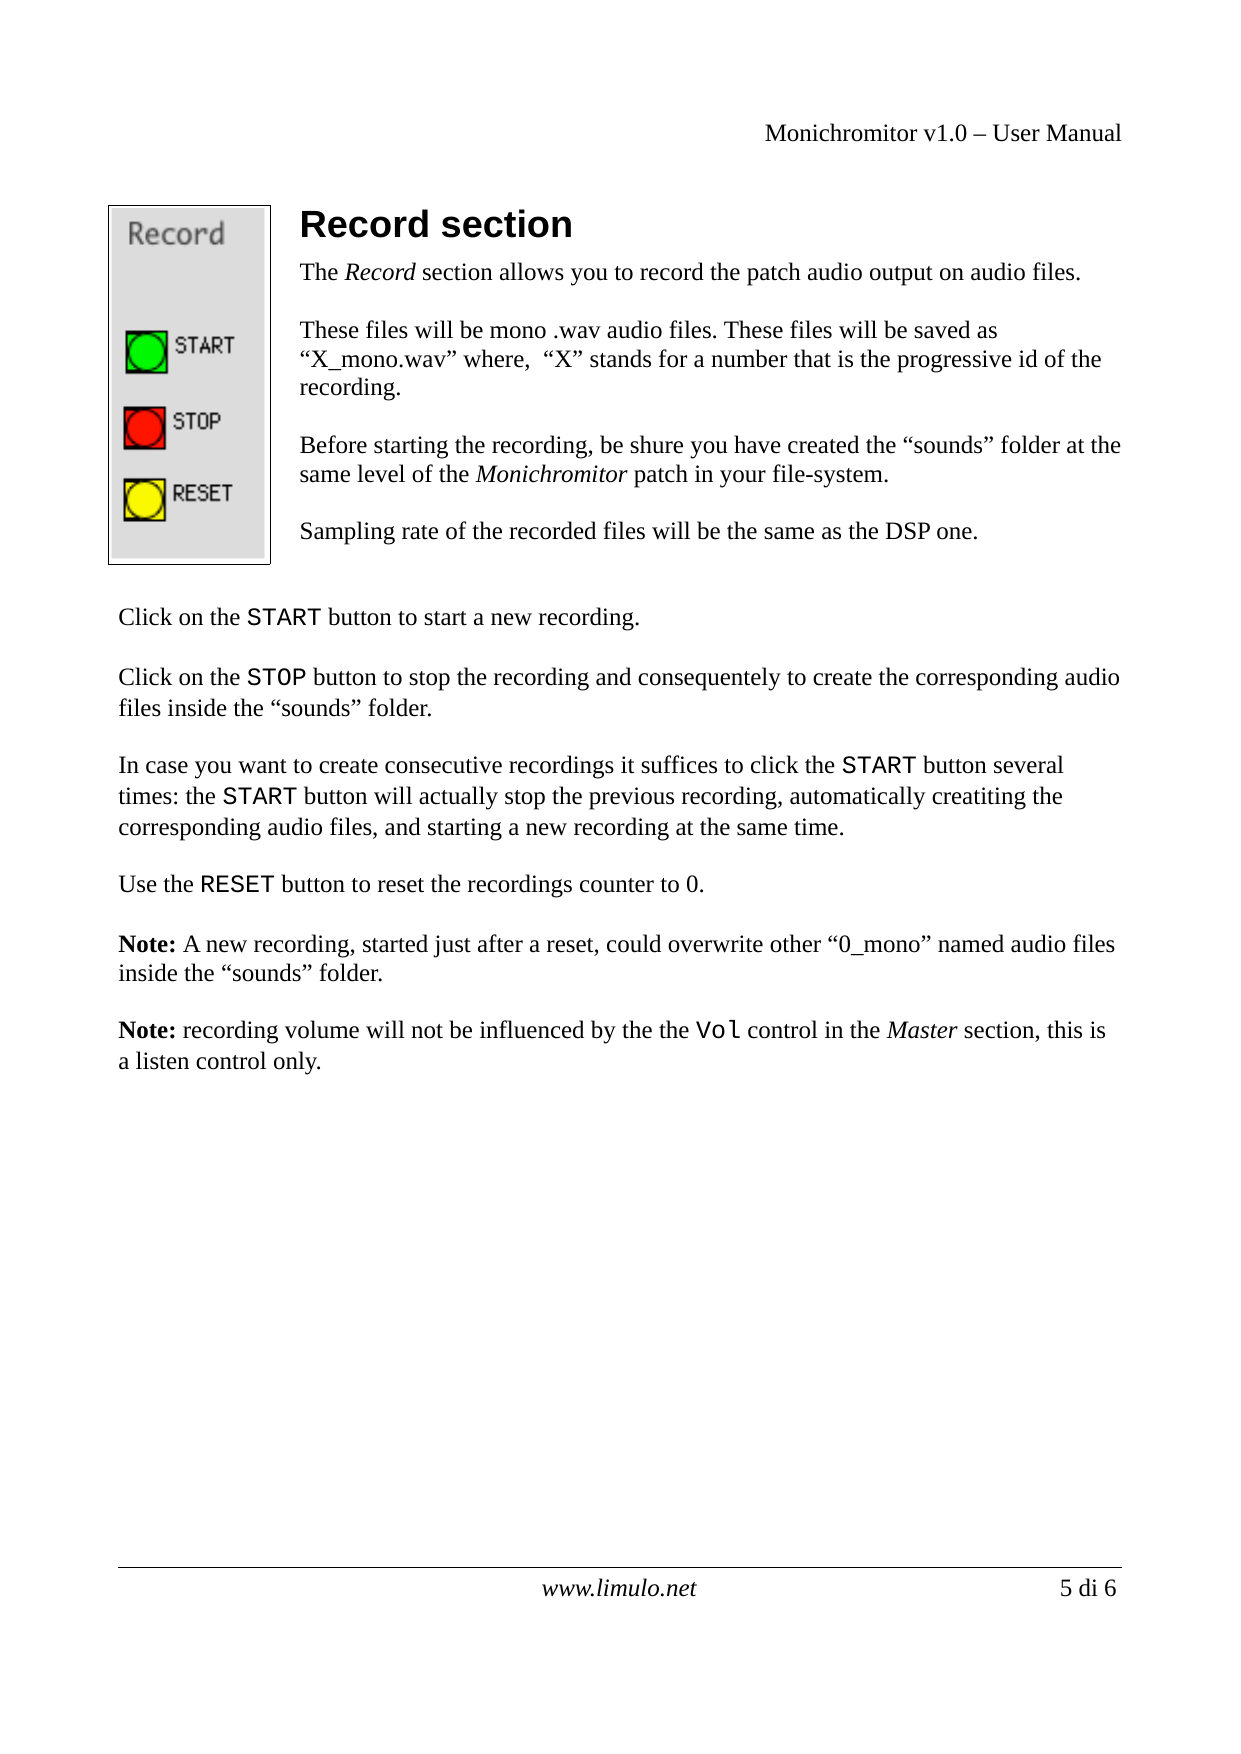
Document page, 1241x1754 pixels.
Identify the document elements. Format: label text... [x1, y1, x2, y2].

text In case you want to create consecutive recordings it suffices to click the START button several times: the START button will actually stop the previous recording, automatically creatiting the corresponding audio files, and starting a new recording at the same time. [118, 750, 1122, 841]
text Note: A new recording, started just after a reset, could overwrite other “0_mono” named audio files inside the “sounds” folder. [118, 929, 1122, 987]
subtitle [109, 206, 270, 564]
text Click on the STOP button to stop the recording and consequentely to create the corresponding audio files inside the “sounds” folder. [118, 662, 1122, 722]
text Click on the START button to start a new recording. [118, 602, 1122, 633]
text These files will be mono .wav audio files. These files will be saved as “X_mono.wav” where, “X” stands for a number that is the progressive id of the recording. [271, 315, 1122, 401]
text Before starting the recording, be shure you have created the “sounds” folder at the same level of the Monichromitor patch in your file-system. [271, 430, 1122, 487]
text Note: recording volume will not be influenced by the the Vol control in the Master section, this is a listen control only. [118, 1015, 1122, 1075]
text The Record section allows you to record the patch audio output on audio files. [271, 257, 1122, 286]
subtitle Record section [118, 201, 1122, 245]
text Sampling rate of the recorded files will be the same as the DSP one. [271, 516, 1122, 545]
picture [110, 208, 267, 561]
text Use the RESET button to reset the recordings counter to 0. [118, 869, 1122, 900]
